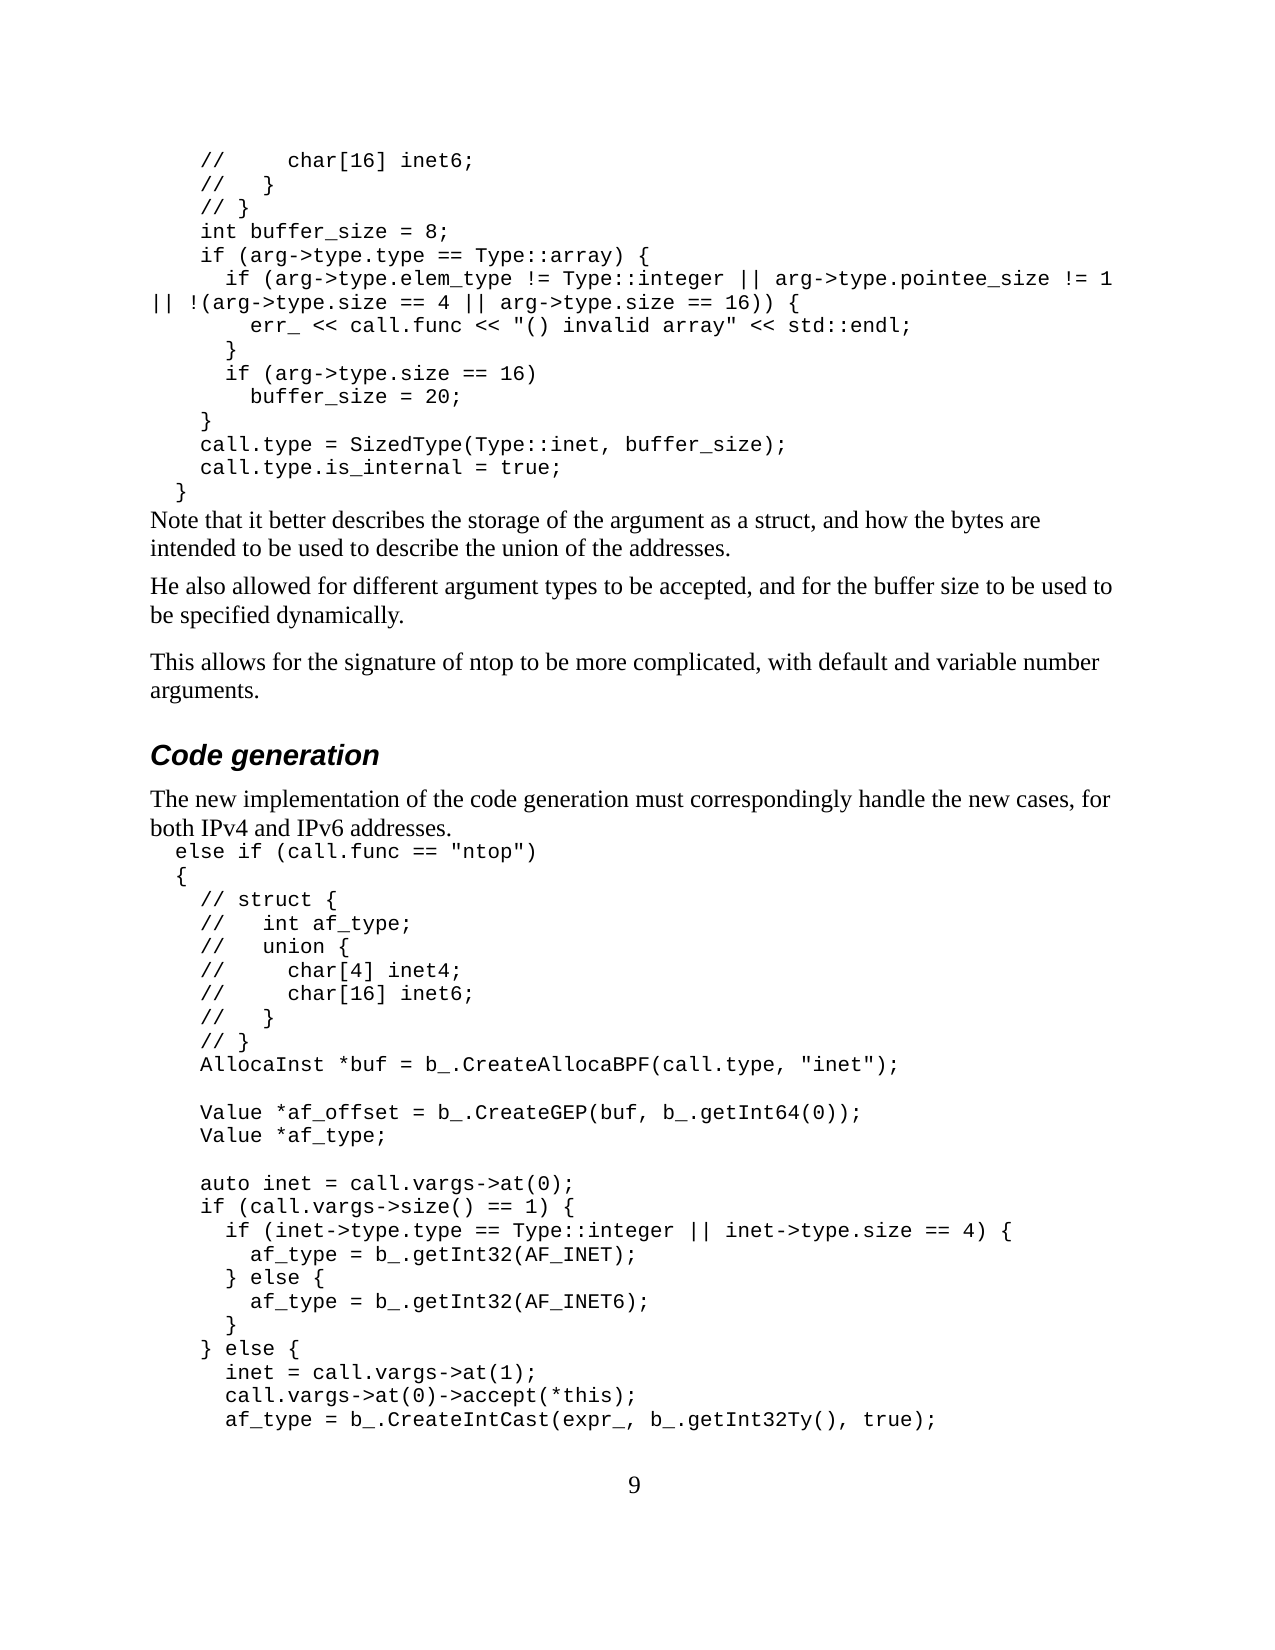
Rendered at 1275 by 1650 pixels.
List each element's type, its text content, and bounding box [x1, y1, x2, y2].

text The new implementation of the code generation must correspondingly handle the new cases, for both IPv4 and IPv6 addresses. [150, 784, 1125, 842]
text err_ << call.func << "() invalid array" << std::endl; [150, 316, 1125, 339]
text He also allowed for different argument types to be accepted, and for the buffer size to be used to be specified dynamically. [150, 571, 1125, 629]
text } [150, 410, 1125, 434]
text AllocaInst *buf = b_.CreateAllocaBPF(call.type, "inet"); [150, 1054, 1125, 1078]
text af_type = b_.getInt32(AF_INET6); [150, 1291, 1125, 1314]
text // } [150, 1007, 1125, 1031]
text Value *af_type; [150, 1125, 1125, 1149]
text Value *af_offset = b_.CreateGEP(buf, b_.getInt64(0)); [150, 1102, 1125, 1125]
text // char[16] inet6; [150, 150, 1125, 174]
text auto inet = call.vargs->at(0); [150, 1173, 1125, 1196]
text call.type = SizedType(Type::inet, buffer_size); [150, 434, 1125, 457]
text // union { [150, 936, 1125, 960]
text } else { [150, 1338, 1125, 1362]
text if (arg->type.type == Type::array) { [150, 244, 1125, 268]
subtitle Code generation [150, 738, 1125, 772]
text call.type.is_internal = true; [150, 457, 1125, 481]
text // struct { [150, 889, 1125, 912]
text if (inet->type.type == Type::integer || inet->type.size == 4) { [150, 1220, 1125, 1243]
text int buffer_size = 8; [150, 221, 1125, 244]
text af_type = b_.getInt32(AF_INET); [150, 1243, 1125, 1267]
text Note that it better describes the storage of the argument as a struct, and how the bytes are intended to be used to describe the union of the addresses. [150, 505, 1125, 562]
text This allows for the signature of ntop to be more complicated, with default and variable number arguments. [150, 647, 1125, 704]
text // } [150, 1031, 1125, 1054]
text if (call.vargs->size() == 1) { [150, 1196, 1125, 1220]
text if (arg->type.elem_type != Type::integer || arg->type.pointee_size != 1 || !(arg->type.size == 4 || arg->type.size == 16)) { [150, 268, 1125, 316]
text } [150, 339, 1125, 363]
text } [150, 1314, 1125, 1338]
text if (arg->type.size == 16) [150, 363, 1125, 386]
text inet = call.vargs->at(1); [150, 1362, 1125, 1385]
text // int af_type; [150, 912, 1125, 936]
text // } [150, 174, 1125, 197]
text } [150, 481, 1125, 505]
text buffer_size = 20; [150, 386, 1125, 410]
text af_type = b_.CreateIntCast(expr_, b_.getInt32Ty(), true); [150, 1409, 1125, 1433]
text // char[16] inet6; [150, 983, 1125, 1007]
text call.vargs->at(0)->accept(*this); [150, 1385, 1125, 1409]
text // } [150, 197, 1125, 221]
text else if (call.func == "ntop") [150, 842, 1125, 865]
text // char[4] inet4; [150, 960, 1125, 983]
text } else { [150, 1267, 1125, 1291]
text { [150, 865, 1125, 889]
